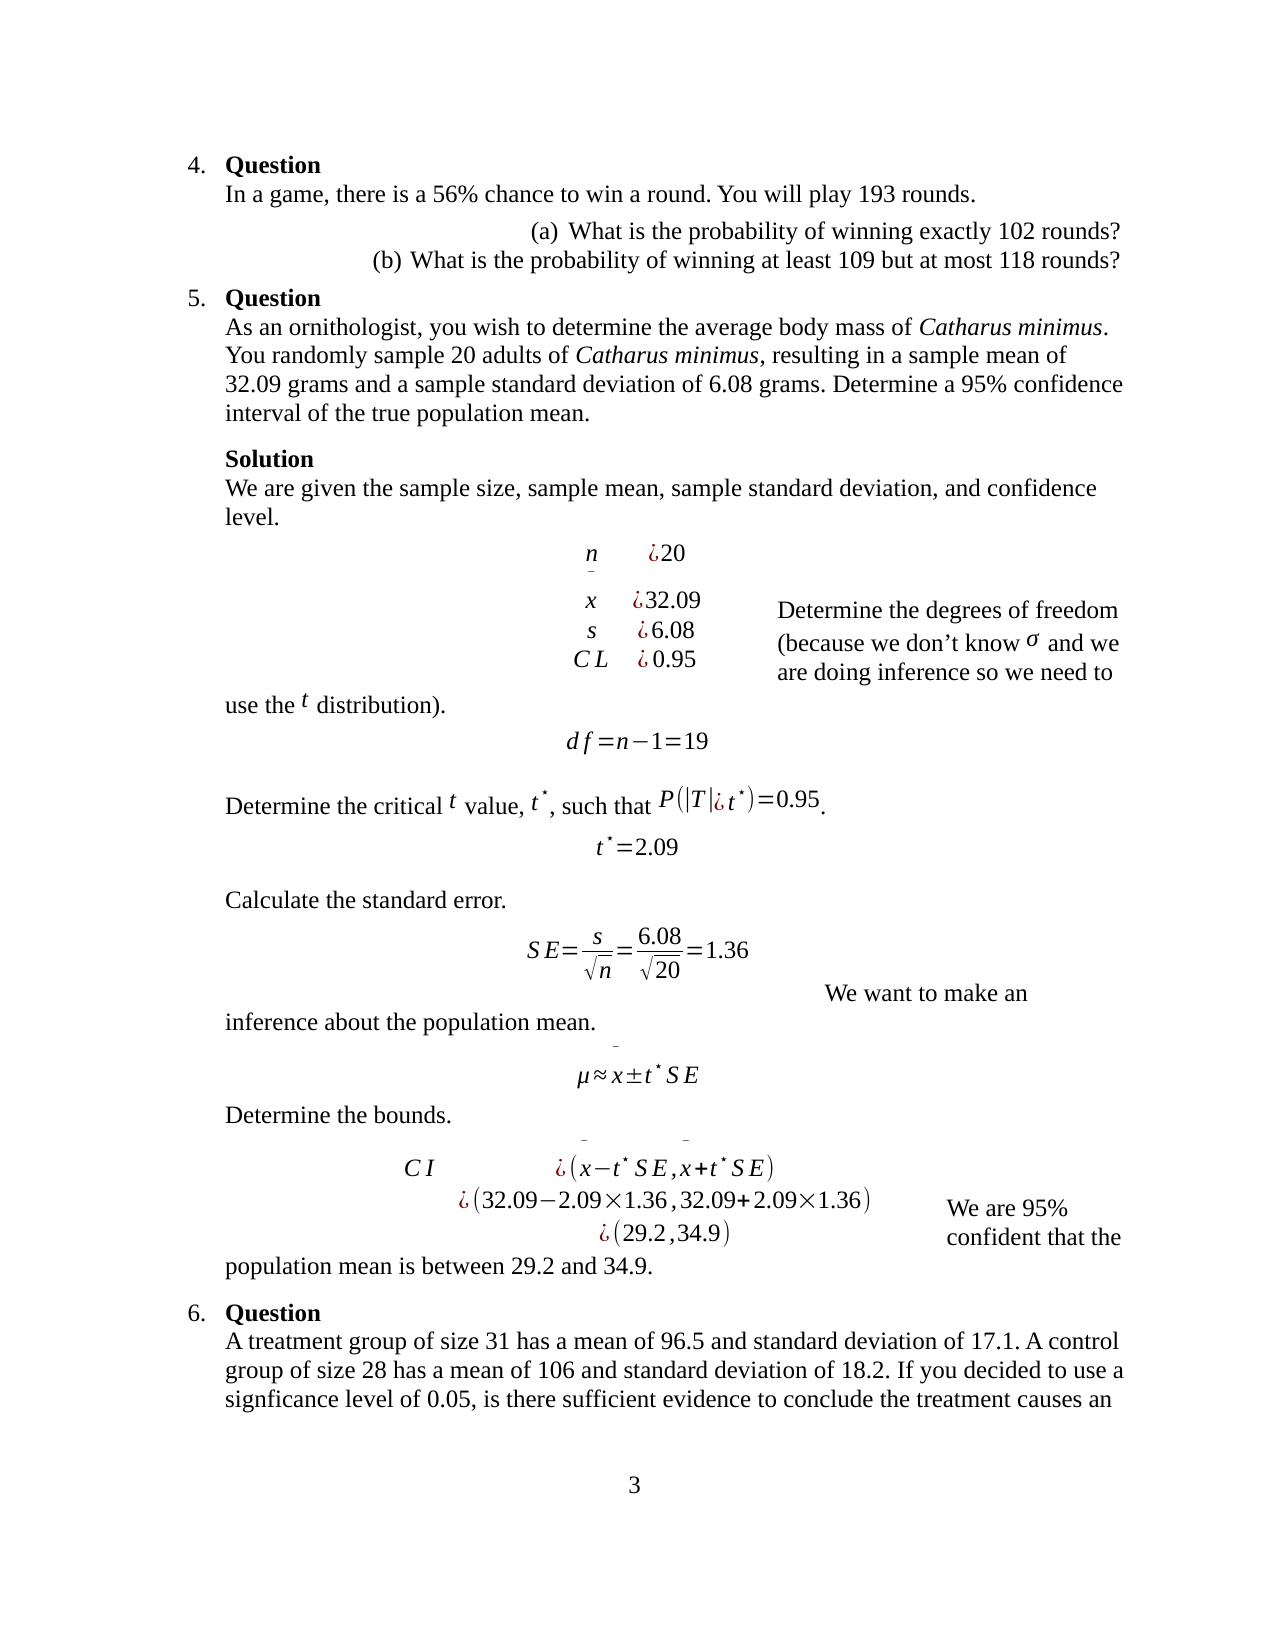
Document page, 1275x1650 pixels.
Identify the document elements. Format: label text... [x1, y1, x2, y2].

list We are 95% confident that the population mean is between 29.2 and 34.9. [187, 1193, 1125, 1280]
list Determine the critical value, , such that . [187, 783, 1125, 820]
list We want to make an inference about the population mean. [187, 978, 1125, 1036]
list Determine the degrees of freedom (because we don’t know and we are doing inference so we need to use the distribution). [187, 595, 1125, 719]
list Question In a game, there is a 56% chance to win a round. You will play 193 rounds. [187, 150, 1125, 207]
list Calculate the standard error. [187, 885, 1125, 913]
list What is the probability of winning at least 109 but at most 118 rounds? [229, 245, 1121, 274]
list Question A treatment group of size 31 has a mean of 96.5 and standard deviation of 17.1. A control group of size 28 has a mean of 106 and standard deviation of 18.2. If you decided to use a signficance level of 0.05, is there sufficient evidence to conclude the treatment causes an [187, 1298, 1125, 1413]
list What is the probability of winning exactly 102 rounds? [229, 216, 1121, 245]
list Solution We are given the sample size, sample mean, sample standard deviation, and confidence level. [187, 444, 1125, 531]
list Determine the bounds. [187, 1100, 1125, 1129]
list Question As an ornithologist, you wish to determine the average body mass of Catharus minimus. You randomly sample 20 adults of Catharus minimus, resulting in a sample mean of 32.09 grams and a sample standard deviation of 6.08 grams. Determine a 95% confidence interval of the true population mean. [187, 283, 1125, 427]
